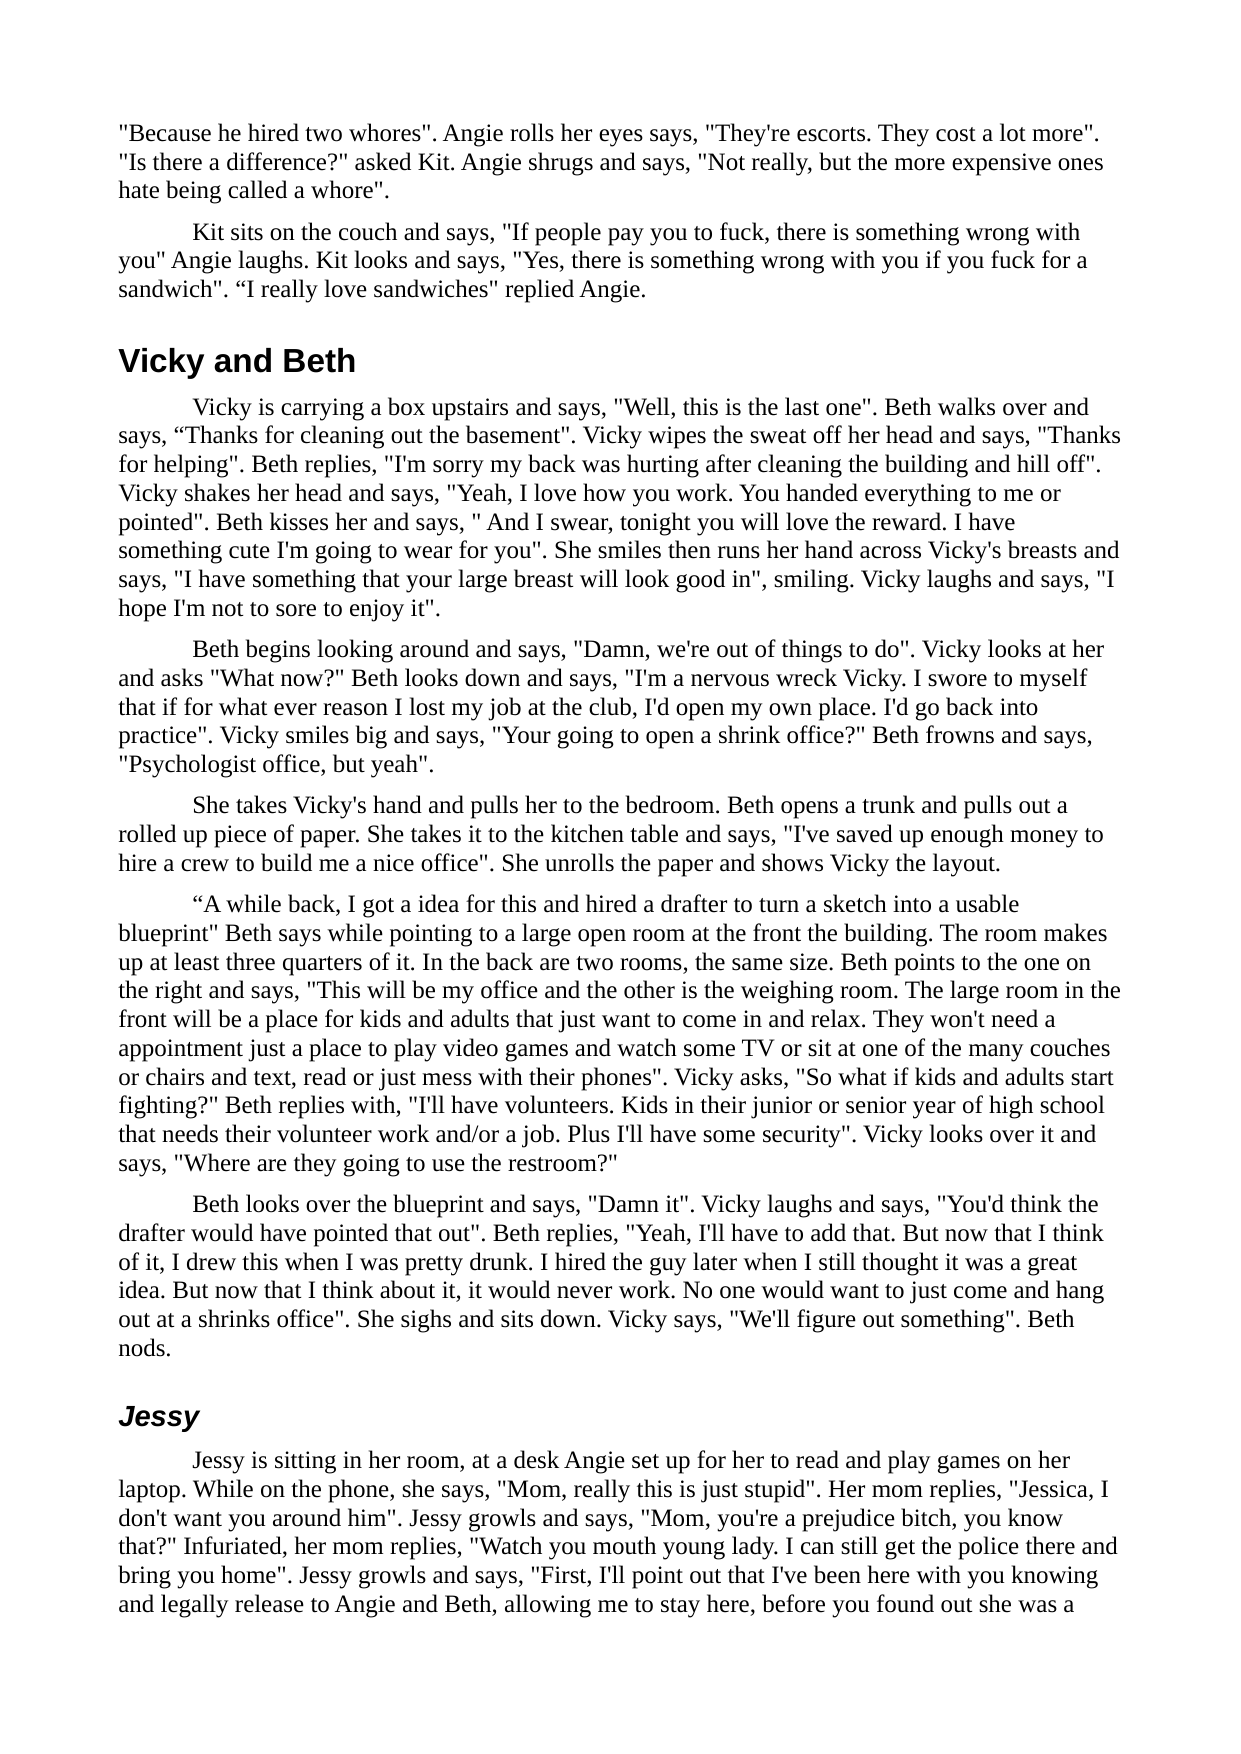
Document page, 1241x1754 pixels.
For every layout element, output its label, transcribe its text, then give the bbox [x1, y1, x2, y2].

text Vicky is carrying a box upstairs and says, "Well, this is the last one". Beth walks over and says, “Thanks for cleaning out the basement". Vicky wipes the sweat off her head and says, "Thanks for helping". Beth replies, "I'm sorry my back was hurting after cleaning the building and hill off". Vicky shakes her head and says, "Yeah, I love how you work. You handed everything to me or pointed". Beth kisses her and says, " And I swear, tonight you will love the reward. I have something cute I'm going to wear for you". She smiles then runs her hand across Vicky's breasts and says, "I have something that your large breast will look good in", smiling. Vicky laughs and says, "I hope I'm not to sore to enjoy it". [118, 392, 1122, 622]
text Jessy is sitting in her room, at a desk Angie set up for her to read and play games on her laptop. While on the phone, she says, "Mom, really this is just stupid". Her mom replies, "Jessica, I don't want you around him". Jessy growls and says, "Mom, you're a prejudice bitch, you know that?" Infuriated, her mom replies, "Watch you mouth young lady. I can still get the police there and bring you home". Jessy growls and says, "First, I'll point out that I've been here with you knowing and legally release to Angie and Beth, allowing me to stay here, before you found out she was a [118, 1445, 1122, 1618]
subtitle Vicky and Beth [118, 341, 1122, 379]
text "Because he hired two whores". Angie rolls her eyes says, "They're escorts. They cost a lot more". "Is there a difference?" asked Kit. Angie shrugs and says, "Not really, but the more expensive ones hate being called a whore". [118, 118, 1122, 204]
subtitle Jessy [118, 1399, 1122, 1433]
text She takes Vicky's hand and pulls her to the bedroom. Beth opens a trunk and pulls out a rolled up piece of paper. She takes it to the kitchen table and says, "I've saved up enough money to hire a crew to build me a nice office". She unrolls the paper and shows Vicky the layout. [118, 790, 1122, 877]
text “A while back, I got a idea for this and hired a drafter to turn a sketch into a usable blueprint" Beth says while pointing to a large open room at the front the building. The room makes up at least three quarters of it. In the back are two rooms, the same size. Beth points to the one on the right and says, "This will be my office and the other is the weighing room. The large room in the front will be a place for kids and adults that just want to come in and relax. They won't need a appointment just a place to play video games and watch some TV or sit at one of the many couches or chairs and text, read or just mess with their phones". Vicky asks, "So what if kids and adults start fighting?" Beth replies with, "I'll have volunteers. Kids in their junior or senior year of high school that needs their volunteer work and/or a job. Plus I'll have some security". Vicky looks over it and says, "Where are they going to use the restroom?" [118, 889, 1122, 1177]
text Kit sits on the couch and says, "If people pay you to fuck, there is something wrong with you" Angie laughs. Kit looks and says, "Yes, there is something wrong with you if you fuck for a sandwich". “I really love sandwiches" replied Angie. [118, 217, 1122, 303]
text Beth looks over the blueprint and says, "Damn it". Vicky laughs and says, "You'd think the drafter would have pointed that out". Beth replies, "Yeah, I'll have to add that. But now that I think of it, I drew this when I was pretty drunk. I hired the guy later when I still thought it was a great idea. But now that I think about it, it would never work. No one would want to just come and hang out at a shrinks office". She sighs and sits down. Vicky says, "We'll figure out something". Beth nods. [118, 1189, 1122, 1362]
text Beth begins looking around and says, "Damn, we're out of things to do". Vicky looks at her and asks "What now?" Beth looks down and says, "I'm a nervous wreck Vicky. I swore to myself that if for what ever reason I lost my job at the club, I'd open my own place. I'd go back into practice". Vicky smiles big and says, "Your going to open a shrink office?" Beth frowns and says, "Psychologist office, but yeah". [118, 634, 1122, 778]
